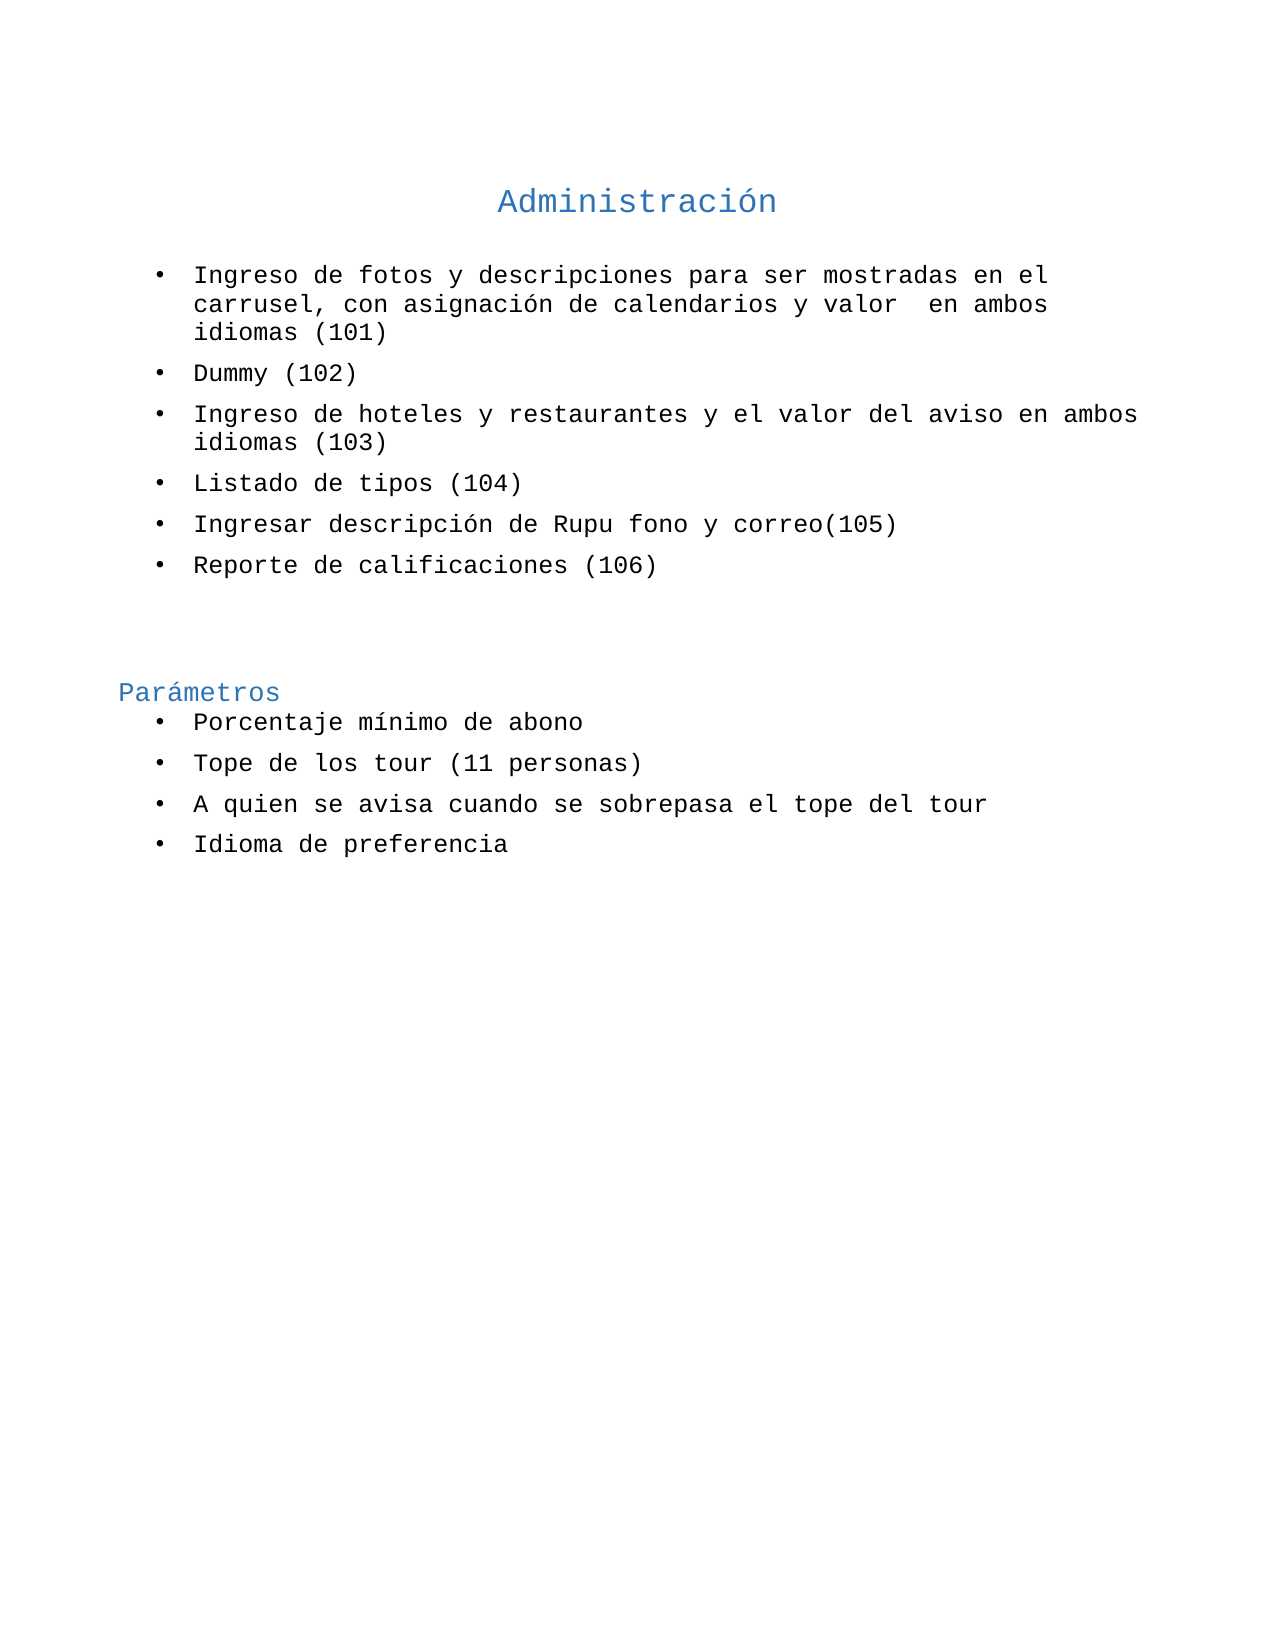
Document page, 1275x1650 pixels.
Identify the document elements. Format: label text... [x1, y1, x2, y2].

subtitle Parámetros [118, 679, 1157, 709]
list Porcentaje mínimo de abono [156, 709, 1157, 738]
list Ingresar descripción de Rupu fono y correo(105) [156, 511, 1157, 540]
list Tope de los tour (11 personas) [156, 750, 1157, 779]
list Dummy (102) [156, 361, 1157, 389]
list Idioma de preferencia [156, 832, 1157, 860]
subtitle Administración [118, 184, 1157, 222]
list Ingreso de hoteles y restaurantes y el valor del aviso en ambos idiomas (103) [156, 401, 1157, 458]
list Listado de tipos (104) [156, 471, 1157, 499]
list A quien se avisa cuando se sobrepasa el tope del tour [156, 791, 1157, 819]
list Ingreso de fotos y descripciones para ser mostradas en el carrusel, con asignación de calendarios y valor en ambos idiomas (101) [156, 263, 1157, 348]
list Reporte de calificaciones (106) [156, 552, 1157, 581]
